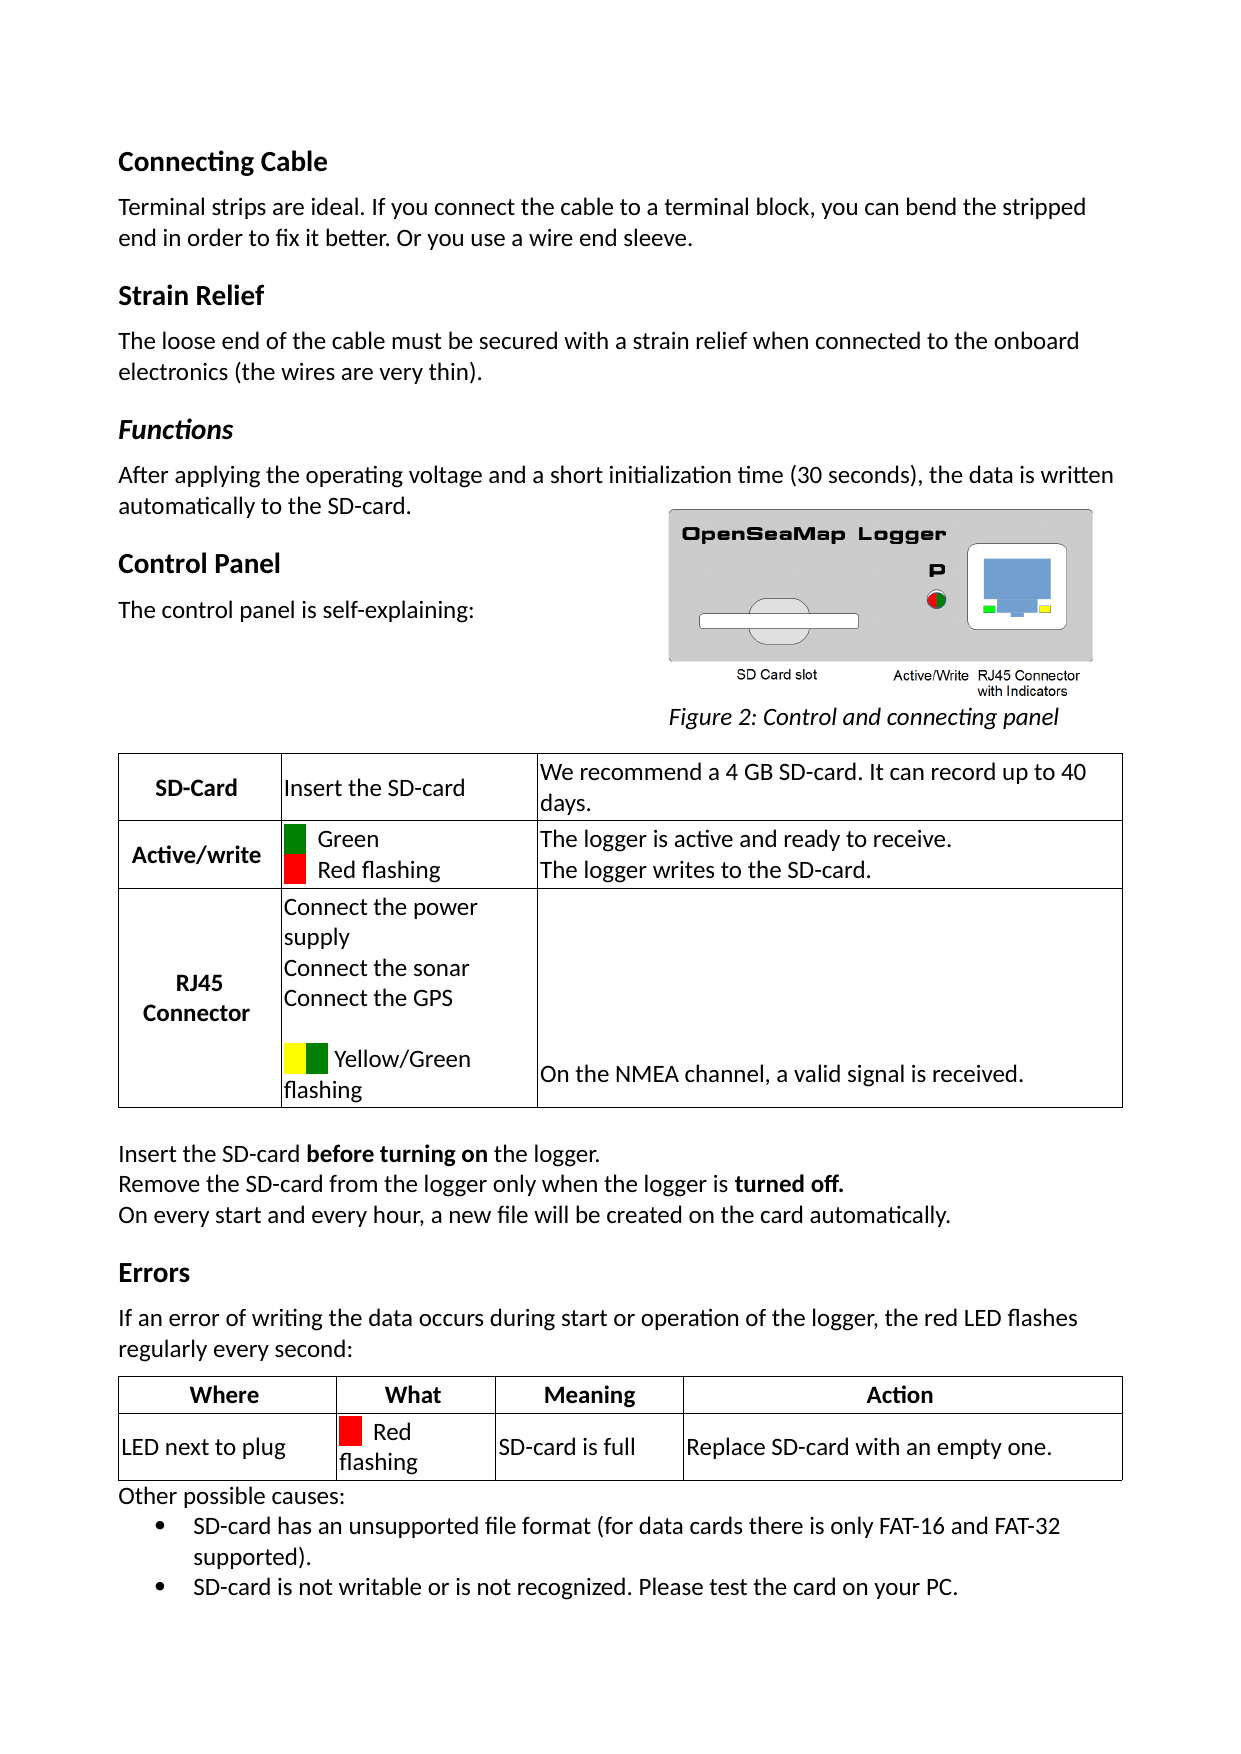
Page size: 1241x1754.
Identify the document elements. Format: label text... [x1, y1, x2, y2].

subtitle Strain Relief [118, 277, 1122, 313]
text The control panel is self-explaining: [118, 594, 668, 624]
text Terminal strips are ideal. If you connect the cable to a terminal block, you can bend the stripped end in order to fix it better. Or you use a wire end sleeve. [118, 191, 1122, 252]
text Insert the SD-card before turning on the logger. Remove the SD-card from the logger only when the logger is turned off. On every start and every hour, a new file will be created on the card automatically. [118, 1138, 1122, 1229]
table_cell RJ45 Connector [119, 889, 281, 1107]
table_cell Active/write [119, 821, 281, 887]
table_header SD-Card [119, 754, 281, 820]
subtitle Functions [118, 411, 1122, 447]
table_header What [337, 1377, 495, 1413]
table_header Insert the SD-card [282, 754, 537, 820]
table_cell Connect the power supply Connect the sonar Connect the GPS Yellow/Green flashing [282, 889, 537, 1107]
picture [668, 509, 1093, 702]
text Other possible causes: [118, 1481, 1122, 1511]
table_cell The logger is active and ready to receive. The logger writes to the SD-card. [538, 821, 1122, 887]
table_header Meaning [496, 1377, 683, 1413]
text After applying the operating voltage and a short initialization time (30 seconds), the data is written automatically to the SD-card. [118, 459, 1122, 521]
table_header Where [119, 1377, 336, 1413]
text If an error of writing the data occurs during start or operation of the logger, the red LED flashes regularly every second: [118, 1303, 1122, 1364]
subtitle Connecting Cable [118, 143, 1122, 179]
subtitle Control Panel [118, 546, 668, 581]
table_cell Replace SD-card with an empty one. [684, 1414, 1122, 1480]
table_cell On the NMEA channel, a valid signal is received. [538, 889, 1122, 1107]
table_cell LED next to plug [119, 1414, 336, 1480]
list SD-card has an unsupported file format (for data cards there is only FAT-16 and FAT-32 supported). [156, 1511, 1122, 1572]
text [1093, 594, 1122, 624]
table_header We recommend a 4 GB SD-card. It can record up to 40 days. [538, 754, 1122, 820]
list SD-card is not writable or is not recognized. Please test the card on your PC. [156, 1572, 1122, 1602]
table_cell Green Red flashing [282, 821, 537, 887]
table_header Action [684, 1377, 1122, 1413]
subtitle Errors [118, 1254, 1122, 1290]
table_cell Red flashing [337, 1414, 495, 1480]
text The loose end of the cable must be secured with a strain relief when connected to the onboard electronics (the wires are very thin). [118, 325, 1122, 386]
text Figure 2: Control and connecting panel [669, 702, 1093, 732]
subtitle [1093, 546, 1122, 581]
table_cell SD-card is full [496, 1414, 683, 1480]
